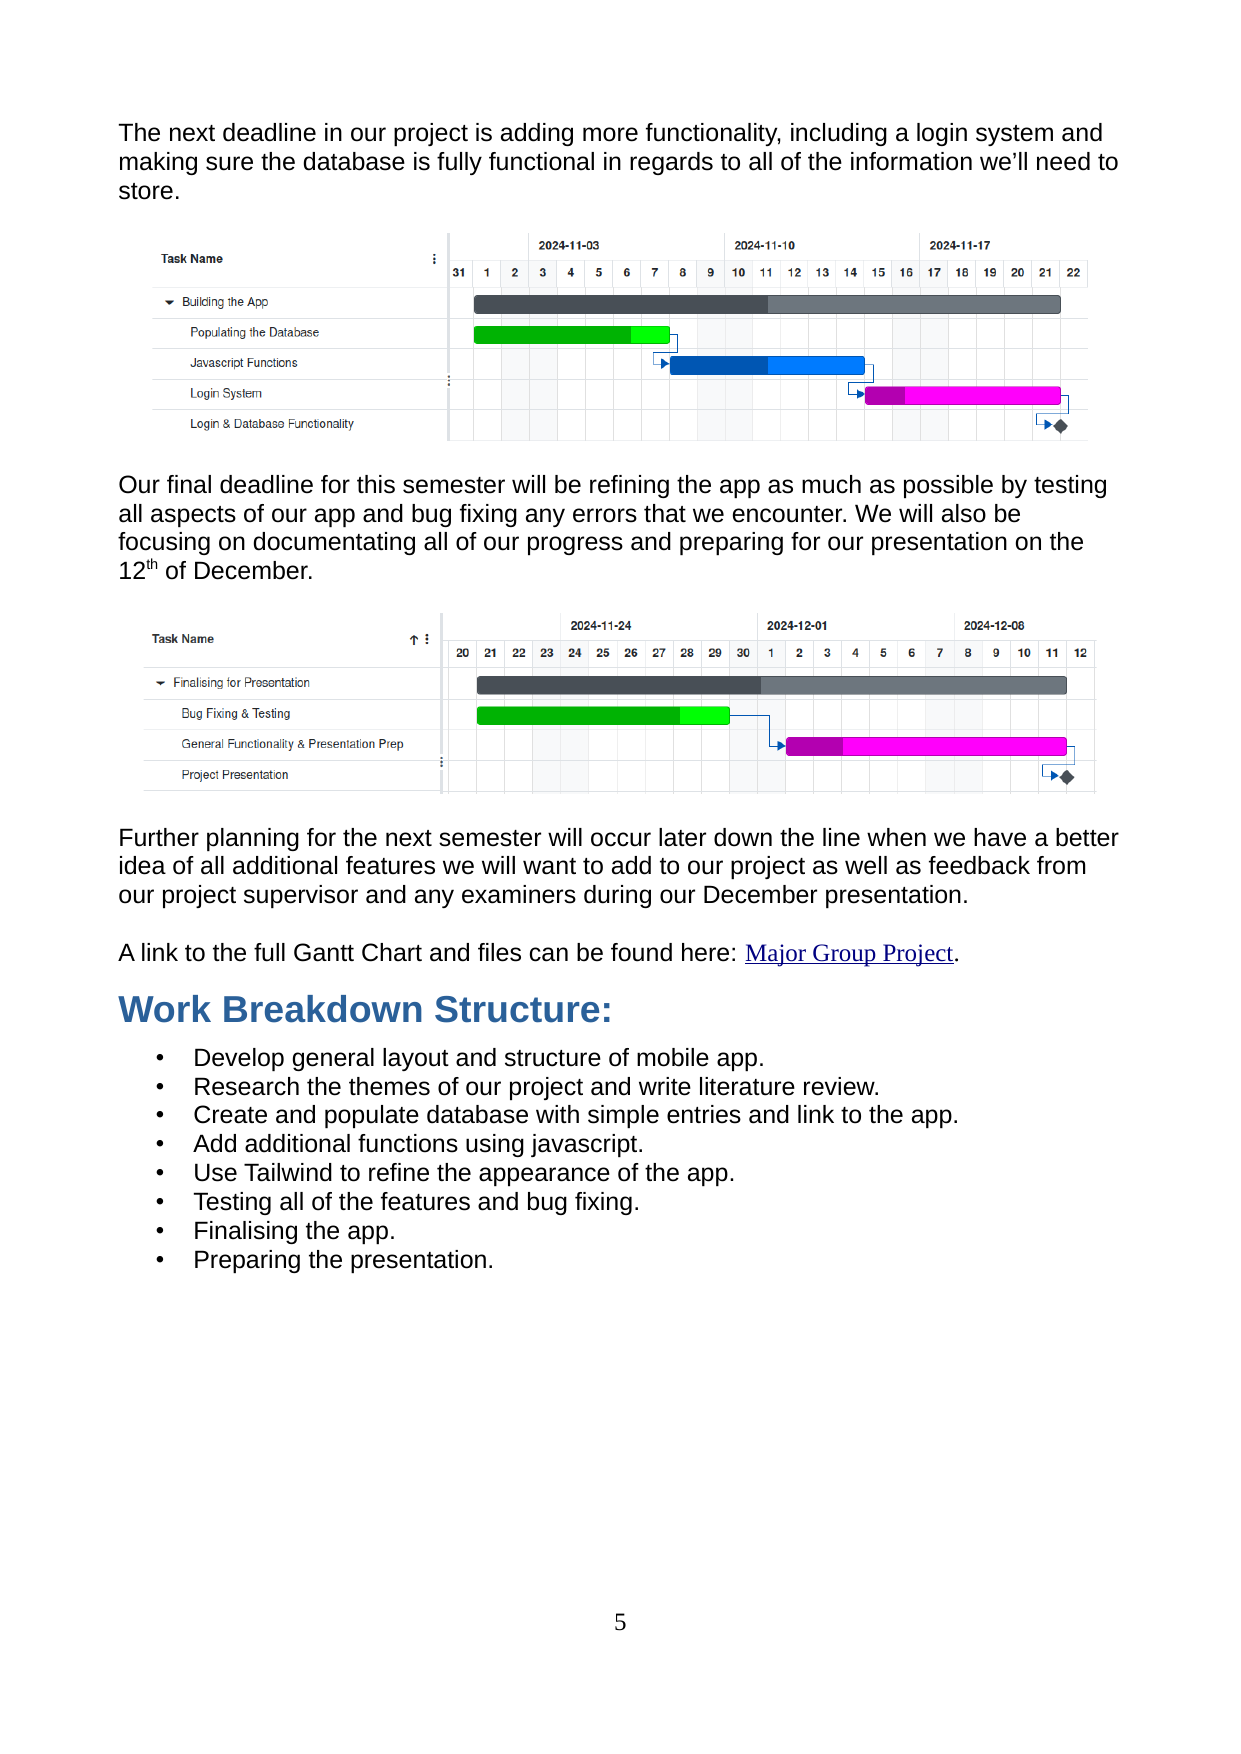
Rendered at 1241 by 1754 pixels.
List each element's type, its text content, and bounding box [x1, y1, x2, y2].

list Preparing the presentation. [156, 1245, 1122, 1274]
text Further planning for the next semester will occur later down the line when we have a better idea of all additional features we will want to add to our project as well as feedback from our project supervisor and any examiners during our December presentation. [118, 613, 1122, 909]
subtitle Work Breakdown Structure: [118, 987, 1122, 1030]
picture [143, 613, 1097, 794]
list Create and populate database with simple entries and link to the app. [156, 1101, 1122, 1129]
list Develop general layout and structure of mobile app. [156, 1043, 1122, 1072]
text Our final deadline for this semester will be refining the app as much as possible by testing all aspects of our app and bug fixing any errors that we encounter. We will also be focusing on documentating all of our progress and preparing for our presentation on the 12th of December. [118, 233, 1122, 613]
text The next deadline in our project is adding more functionality, including a login system and making sure the database is fully functional in regards to all of the information we’ll need to store. [118, 118, 1122, 233]
picture [152, 233, 1088, 441]
text A link to the full Gantt Chart and files can be found here: Major Group Project. [118, 937, 1122, 966]
list Use Tailwind to refine the appearance of the app. [156, 1158, 1122, 1187]
list Finalising the app. [156, 1216, 1122, 1245]
list Add additional functions using javascript. [156, 1129, 1122, 1158]
list Testing all of the features and bug fixing. [156, 1187, 1122, 1216]
list Research the themes of our project and write literature review. [156, 1072, 1122, 1101]
